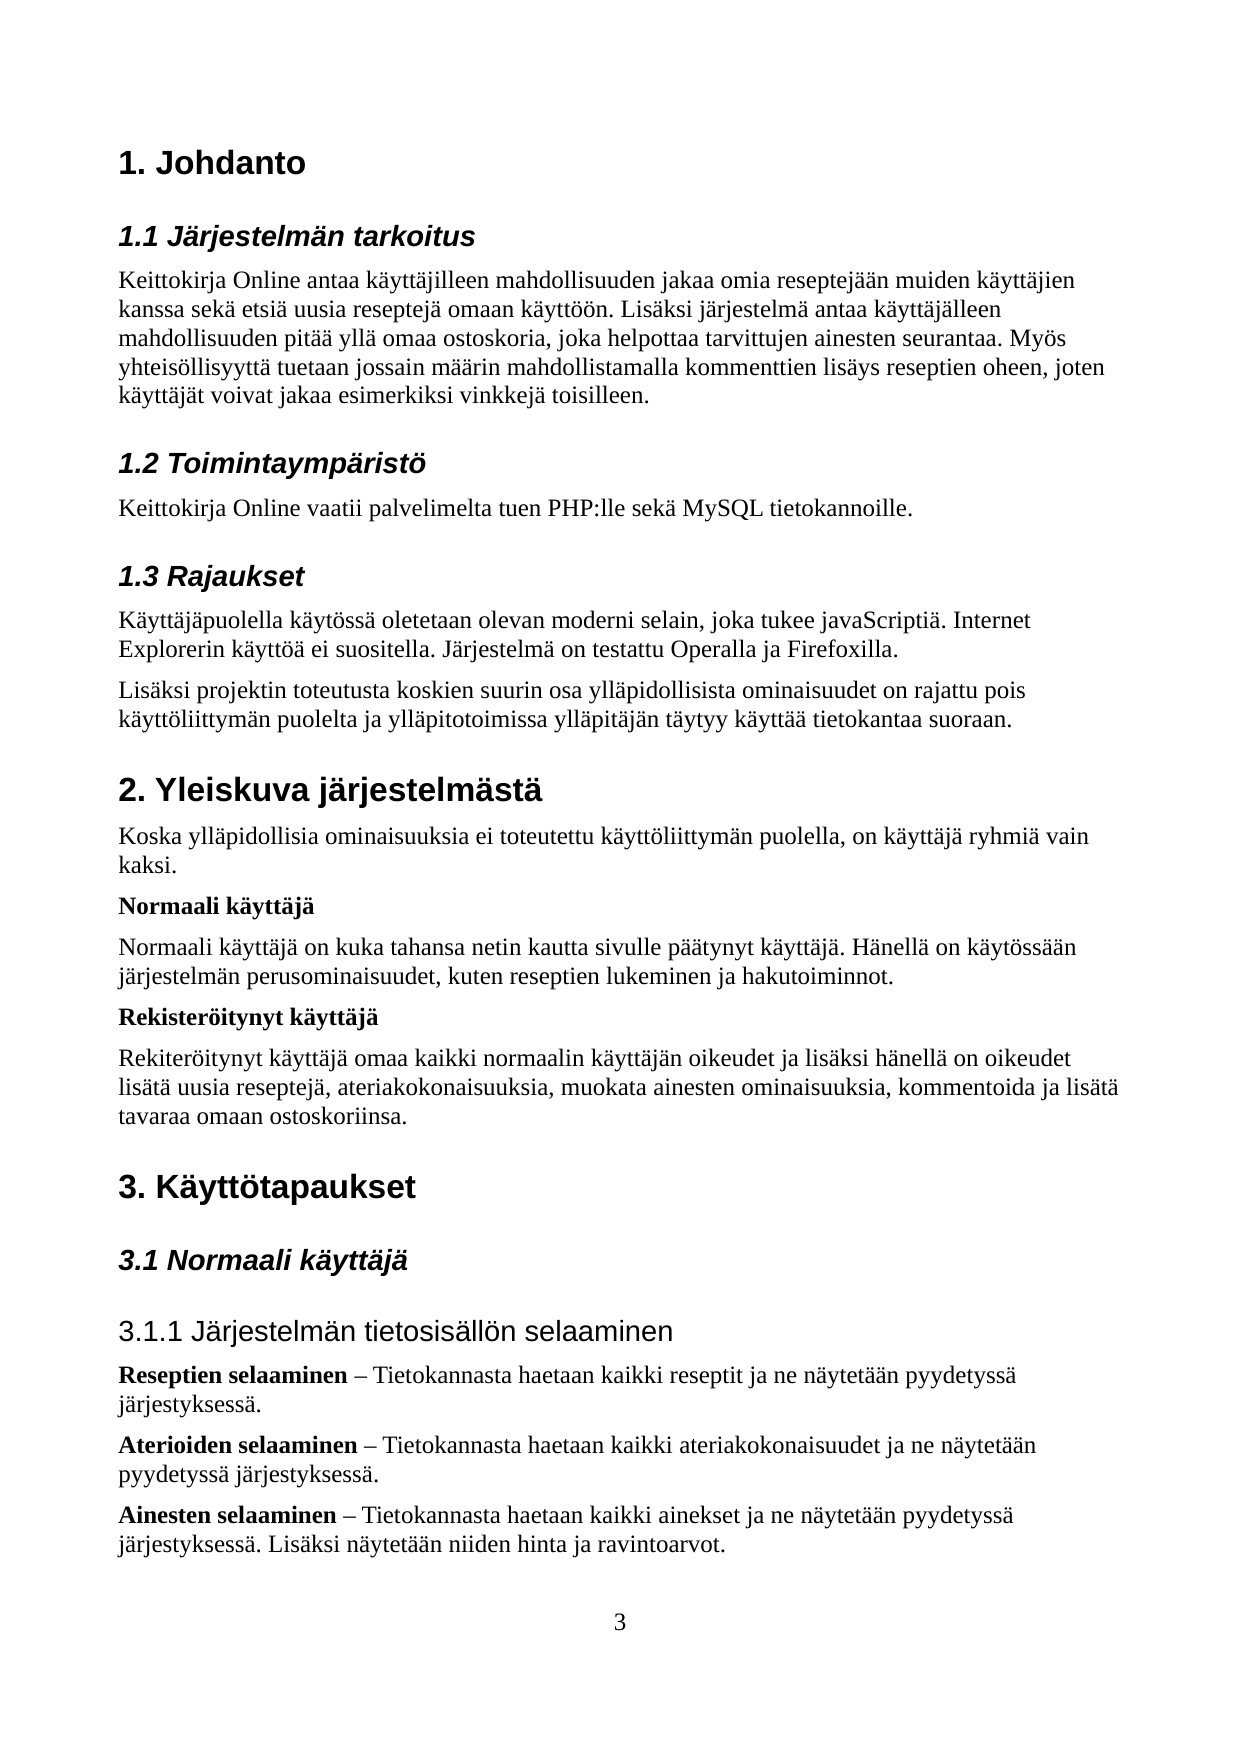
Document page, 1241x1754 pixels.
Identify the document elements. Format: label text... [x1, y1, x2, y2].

text Lisäksi projektin toteutusta koskien suurin osa ylläpidollisista ominaisuudet on rajattu pois käyttöliittymän puolelta ja ylläpitotoimissa ylläpitäjän täytyy käyttää tietokantaa suoraan. [118, 675, 1122, 732]
subtitle 1. Johdanto [118, 143, 1122, 182]
text Käyttäjäpuolella käytössä oletetaan olevan moderni selain, joka tukee javaScriptiä. Internet Explorerin käyttöä ei suositella. Järjestelmä on testattu Operalla ja Firefoxilla. [118, 605, 1122, 662]
text Rekisteröitynyt käyttäjä [118, 1002, 1122, 1031]
text Reseptien selaaminen – Tietokannasta haetaan kaikki reseptit ja ne näytetään pyydetyssä järjestyksessä. [118, 1361, 1122, 1418]
text Keittokirja Online antaa käyttäjilleen mahdollisuuden jakaa omia reseptejään muiden käyttäjien kanssa sekä etsiä uusia reseptejä omaan käyttöön. Lisäksi järjestelmä antaa käyttäjälleen mahdollisuuden pitää yllä omaa ostoskoria, joka helpottaa tarvittujen ainesten seurantaa. Myös yhteisöllisyyttä tuetaan jossain määrin mahdollistamalla kommenttien lisäys reseptien oheen, joten käyttäjät voivat jakaa esimerkiksi vinkkejä toisilleen. [118, 265, 1122, 409]
text Ainesten selaaminen – Tietokannasta haetaan kaikki ainekset ja ne näytetään pyydetyssä järjestyksessä. Lisäksi näytetään niiden hinta ja ravintoarvot. [118, 1501, 1122, 1558]
text Normaali käyttäjä [118, 891, 1122, 920]
subtitle 3.1.1 Järjestelmän tietosisällön selaaminen [118, 1314, 1122, 1348]
subtitle 3.1 Normaali käyttäjä [118, 1243, 1122, 1277]
subtitle 2. Yleiskuva järjestelmästä [118, 770, 1122, 808]
subtitle 3. Käyttötapaukset [118, 1167, 1122, 1206]
subtitle 1.1 Järjestelmän tarkoitus [118, 219, 1122, 253]
text Rekiteröitynyt käyttäjä omaa kaikki normaalin käyttäjän oikeudet ja lisäksi hänellä on oikeudet lisätä uusia reseptejä, ateriakokonaisuuksia, muokata ainesten ominaisuuksia, kommentoida ja lisätä tavaraa omaan ostoskoriinsa. [118, 1043, 1122, 1130]
subtitle 1.3 Rajaukset [118, 559, 1122, 592]
text Koska ylläpidollisia ominaisuuksia ei toteutettu käyttöliittymän puolella, on käyttäjä ryhmiä vain kaksi. [118, 821, 1122, 878]
text Keittokirja Online vaatii palvelimelta tuen PHP:lle sekä MySQL tietokannoille. [118, 493, 1122, 521]
subtitle 1.2 Toimintaympäristö [118, 447, 1122, 480]
text Normaali käyttäjä on kuka tahansa netin kautta sivulle päätynyt käyttäjä. Hänellä on käytössään järjestelmän perusominaisuudet, kuten reseptien lukeminen ja hakutoiminnot. [118, 932, 1122, 990]
text Aterioiden selaaminen – Tietokannasta haetaan kaikki ateriakokonaisuudet ja ne näytetään pyydetyssä järjestyksessä. [118, 1431, 1122, 1488]
